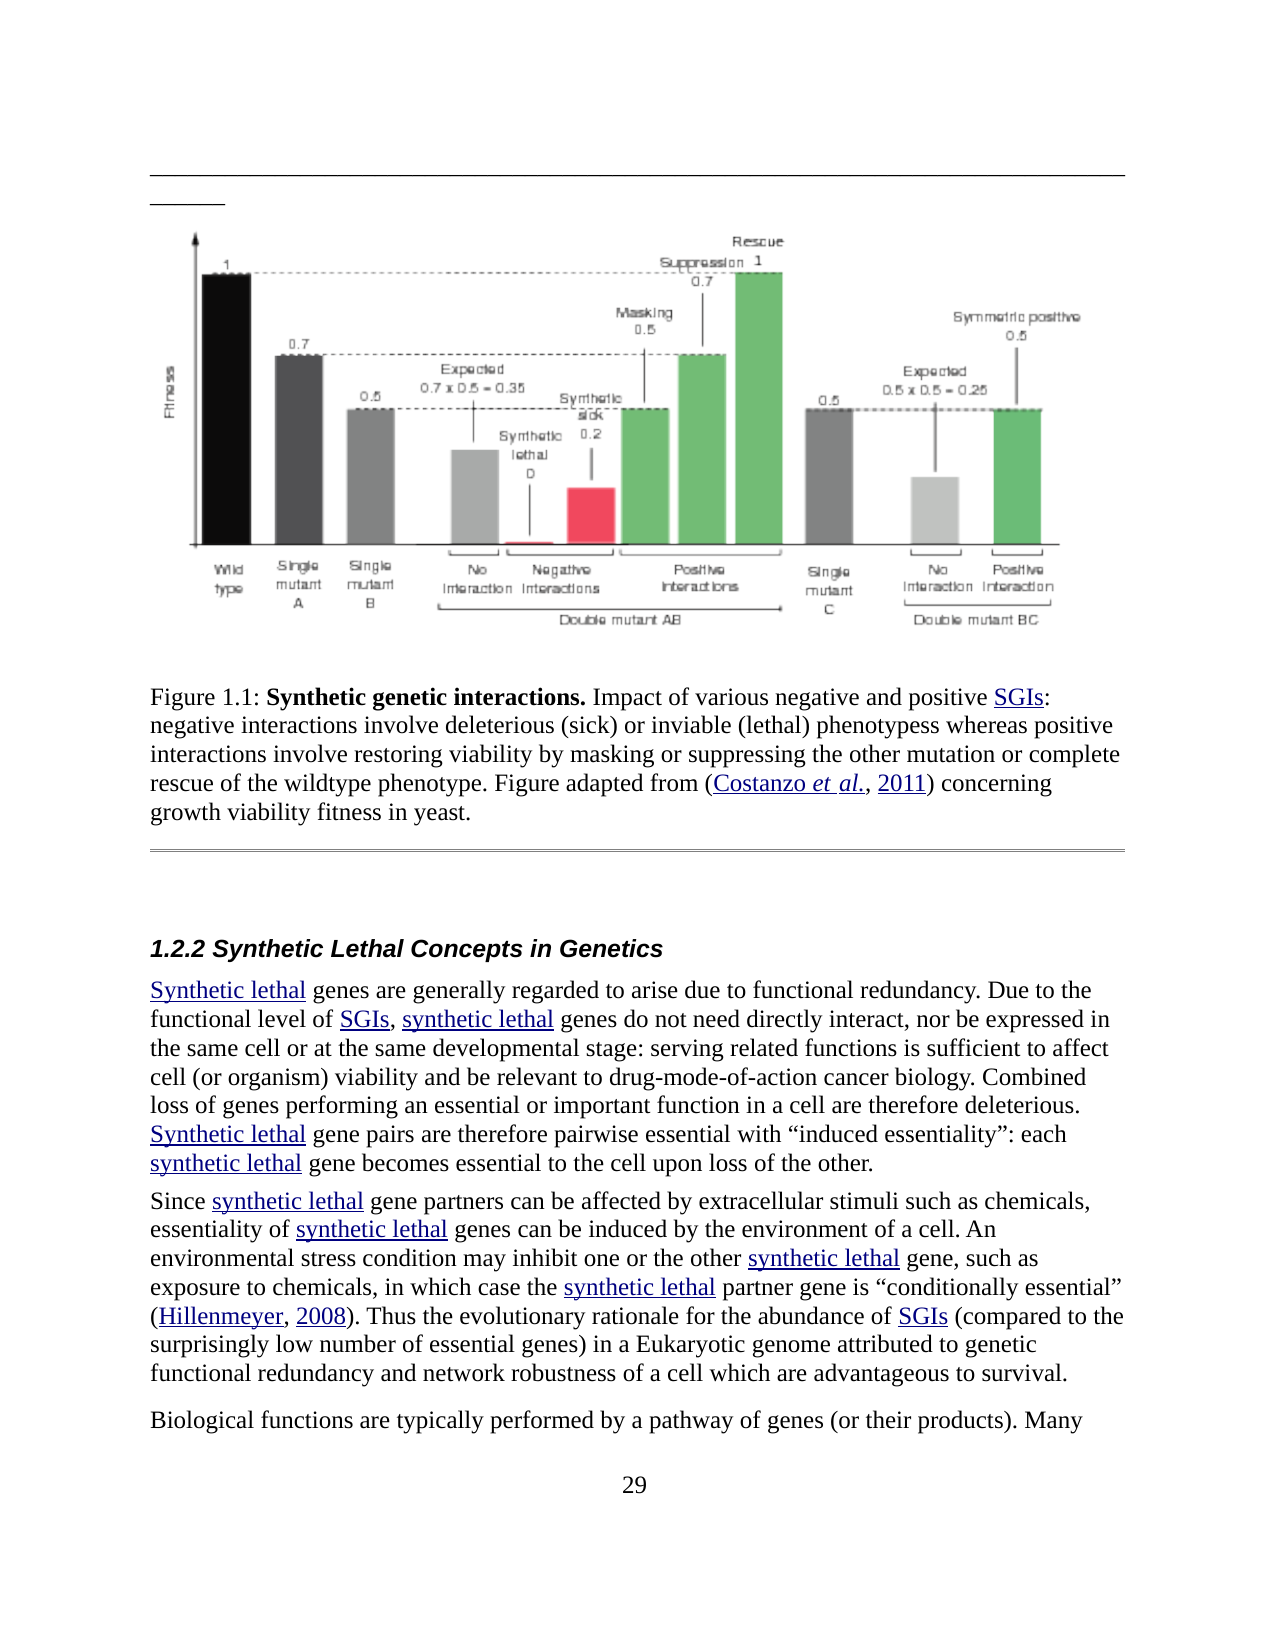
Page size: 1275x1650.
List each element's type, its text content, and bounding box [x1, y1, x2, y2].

text Since synthetic lethal gene partners can be affected by extracellular stimuli such as chemicals, essentiality of synthetic lethal genes can be induced by the environment of a cell. An environmental stress condition may inhibit one or the other synthetic lethal gene, such as exposure to chemicals, in which case the synthetic lethal partner gene is “conditionally essential” (Hillenmeyer, 2008). Thus the evolutionary rationale for the abundance of SGIs (compared to the surprisingly low number of essential genes) in a Eukaryotic genome attributed to genetic functional redundancy and network robustness of a cell which are advantageous to survival. [150, 1186, 1125, 1387]
text Figure 1.1: Synthetic genetic interactions. Impact of various negative and positive SGIs: negative interactions involve deleterious (sick) or inviable (lethal) phenotypess whereas positive interactions involve restoring viability by masking or suppressing the other mutation or complete rescue of the wildtype phenotype. Figure adapted from (Costanzo et al., 2011) concerning growth viability fitness in yeast. [150, 682, 1125, 826]
text Biological functions are typically performed by a pathway of genes (or their products). Many [150, 1405, 1125, 1434]
picture [150, 216, 1096, 636]
text Synthetic lethal genes are generally regarded to arise due to functional redundancy. Due to the functional level of SGIs, synthetic lethal genes do not need directly interact, nor be expressed in the same cell or at the same developmental stage: serving related functions is sufficient to affect cell (or organism) viability and be relevant to drug-mode-of-action cancer biology. Combined loss of genes performing an essential or important function in a cell are therefore deleterious. Synthetic lethal gene pairs are therefore pairwise essential with “induced essentiality”: each synthetic lethal gene becomes essential to the cell upon loss of the other. [150, 976, 1125, 1177]
text ______________________________________________________________________________ [150, 150, 1125, 175]
subtitle 1.2.2 Synthetic Lethal Concepts in Genetics [150, 934, 1125, 963]
text ______ [150, 176, 1125, 207]
